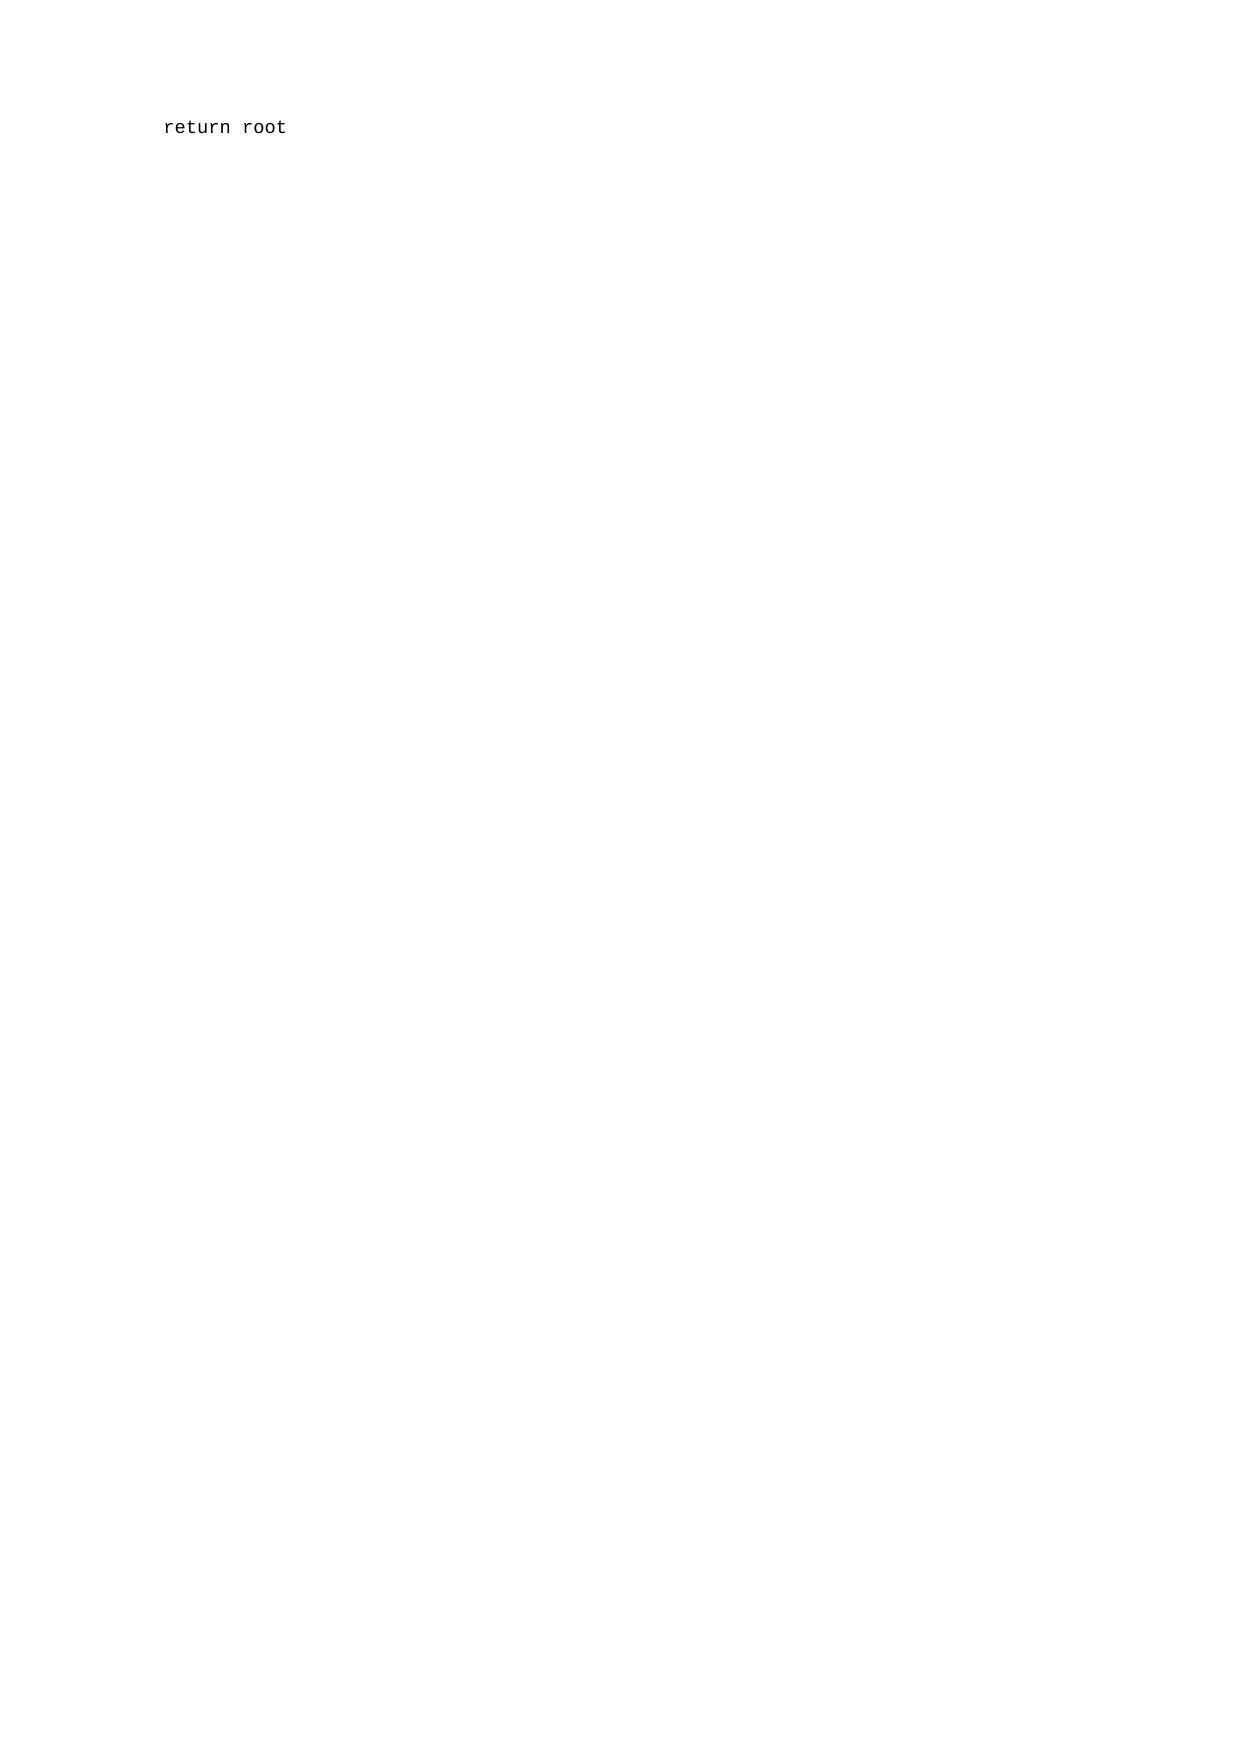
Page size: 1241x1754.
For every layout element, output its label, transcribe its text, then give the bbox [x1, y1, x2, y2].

text return root [118, 118, 1122, 139]
